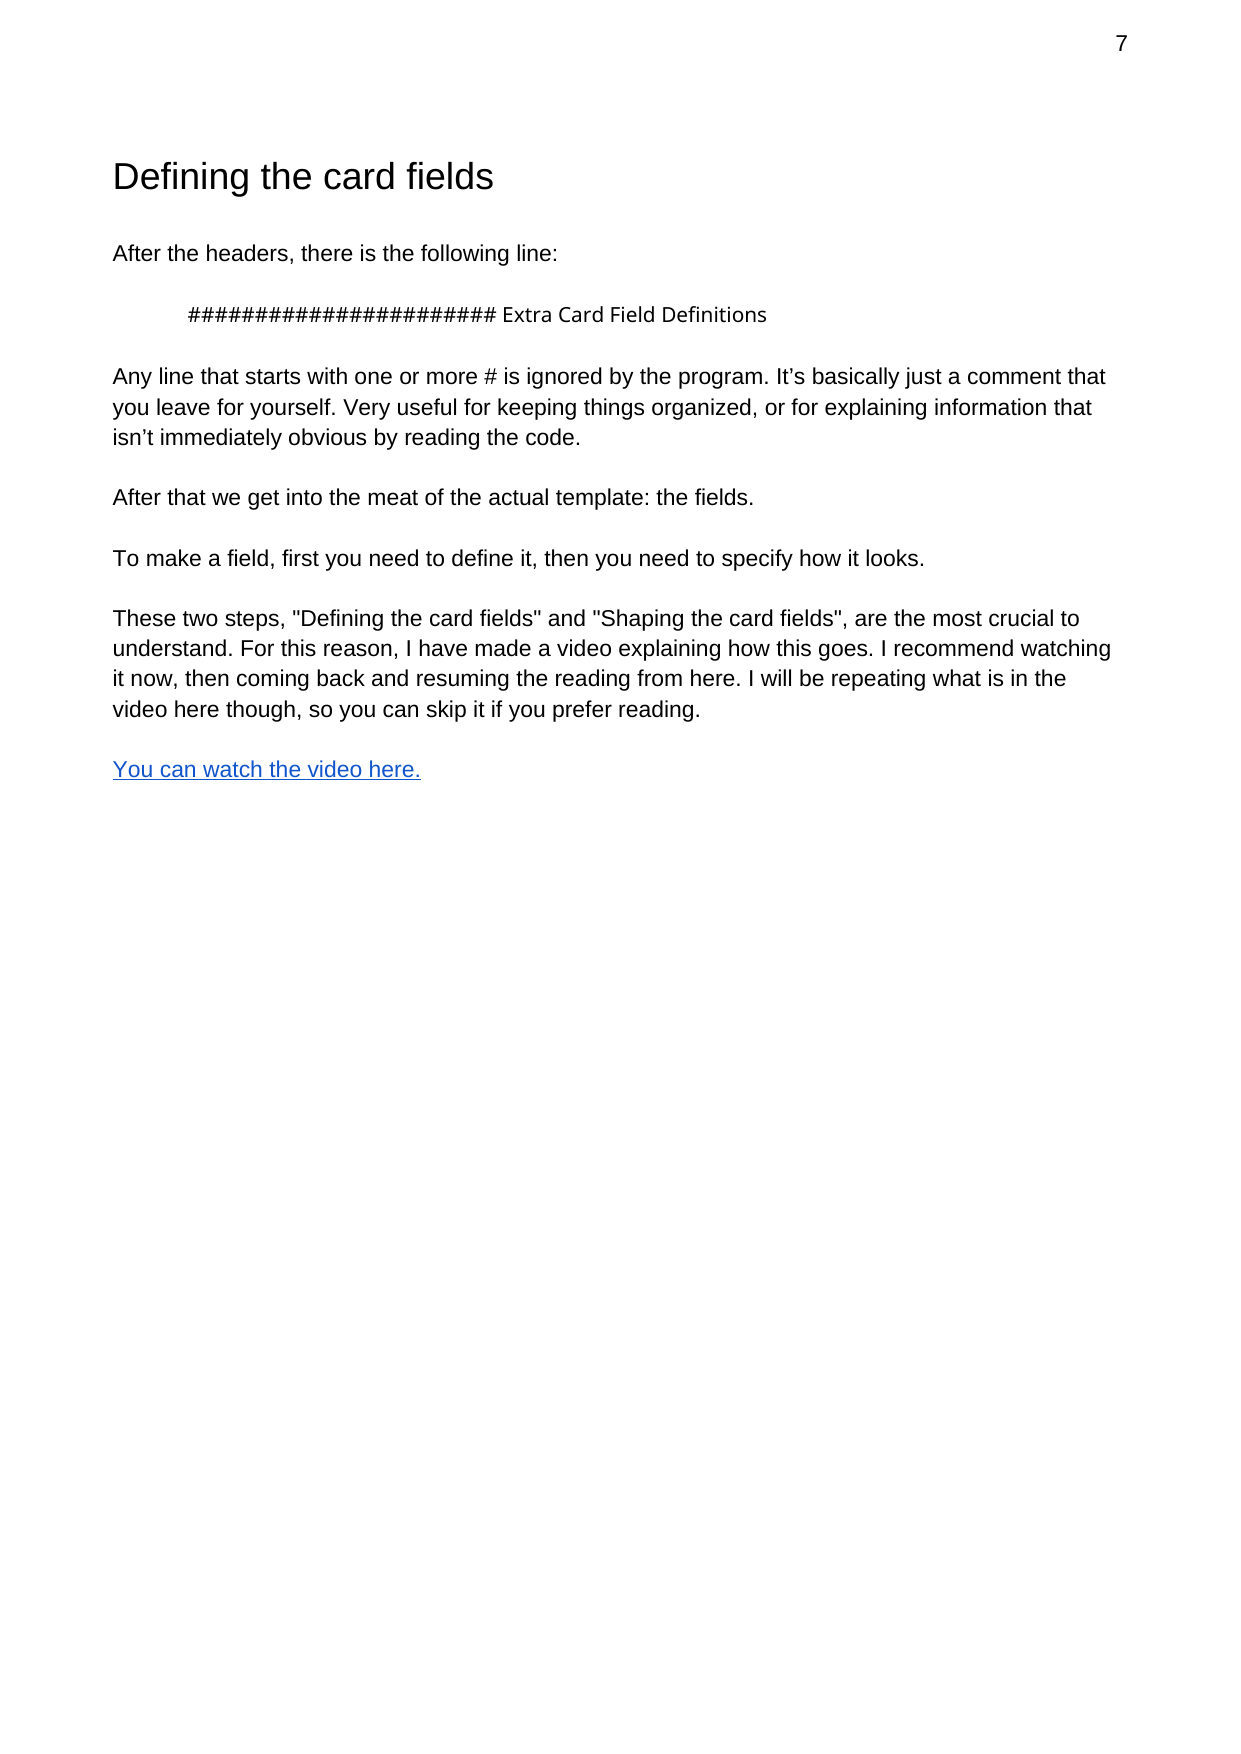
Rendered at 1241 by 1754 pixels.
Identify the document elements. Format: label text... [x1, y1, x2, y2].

subtitle Defining the card fields [112, 154, 1128, 197]
text ####################### Extra Card Field Definitions [112, 300, 1128, 329]
text Any line that starts with one or more # is ignored by the program. It’s basically just a comment that you leave for yourself. Very useful for keeping things organized, or for explaining information that isn’t immediately obvious by reading the code. [112, 363, 1128, 450]
text These two steps, "Defining the card fields" and "Shaping the card fields", are the most crucial to understand. For this reason, I have made a video explaining how this goes. I recommend watching it now, then coming back and resuming the reading from here. I will be repeating what is in the video here though, so you can skip it if you prefer reading. [112, 605, 1128, 722]
text You can watch the video here. [112, 756, 1128, 782]
text To make a field, first you need to define it, then you need to specify how it looks. [112, 544, 1128, 571]
text After the headers, there is the following line: [112, 240, 1128, 266]
text After that we get into the meat of the actual template: the fields. [112, 484, 1128, 510]
